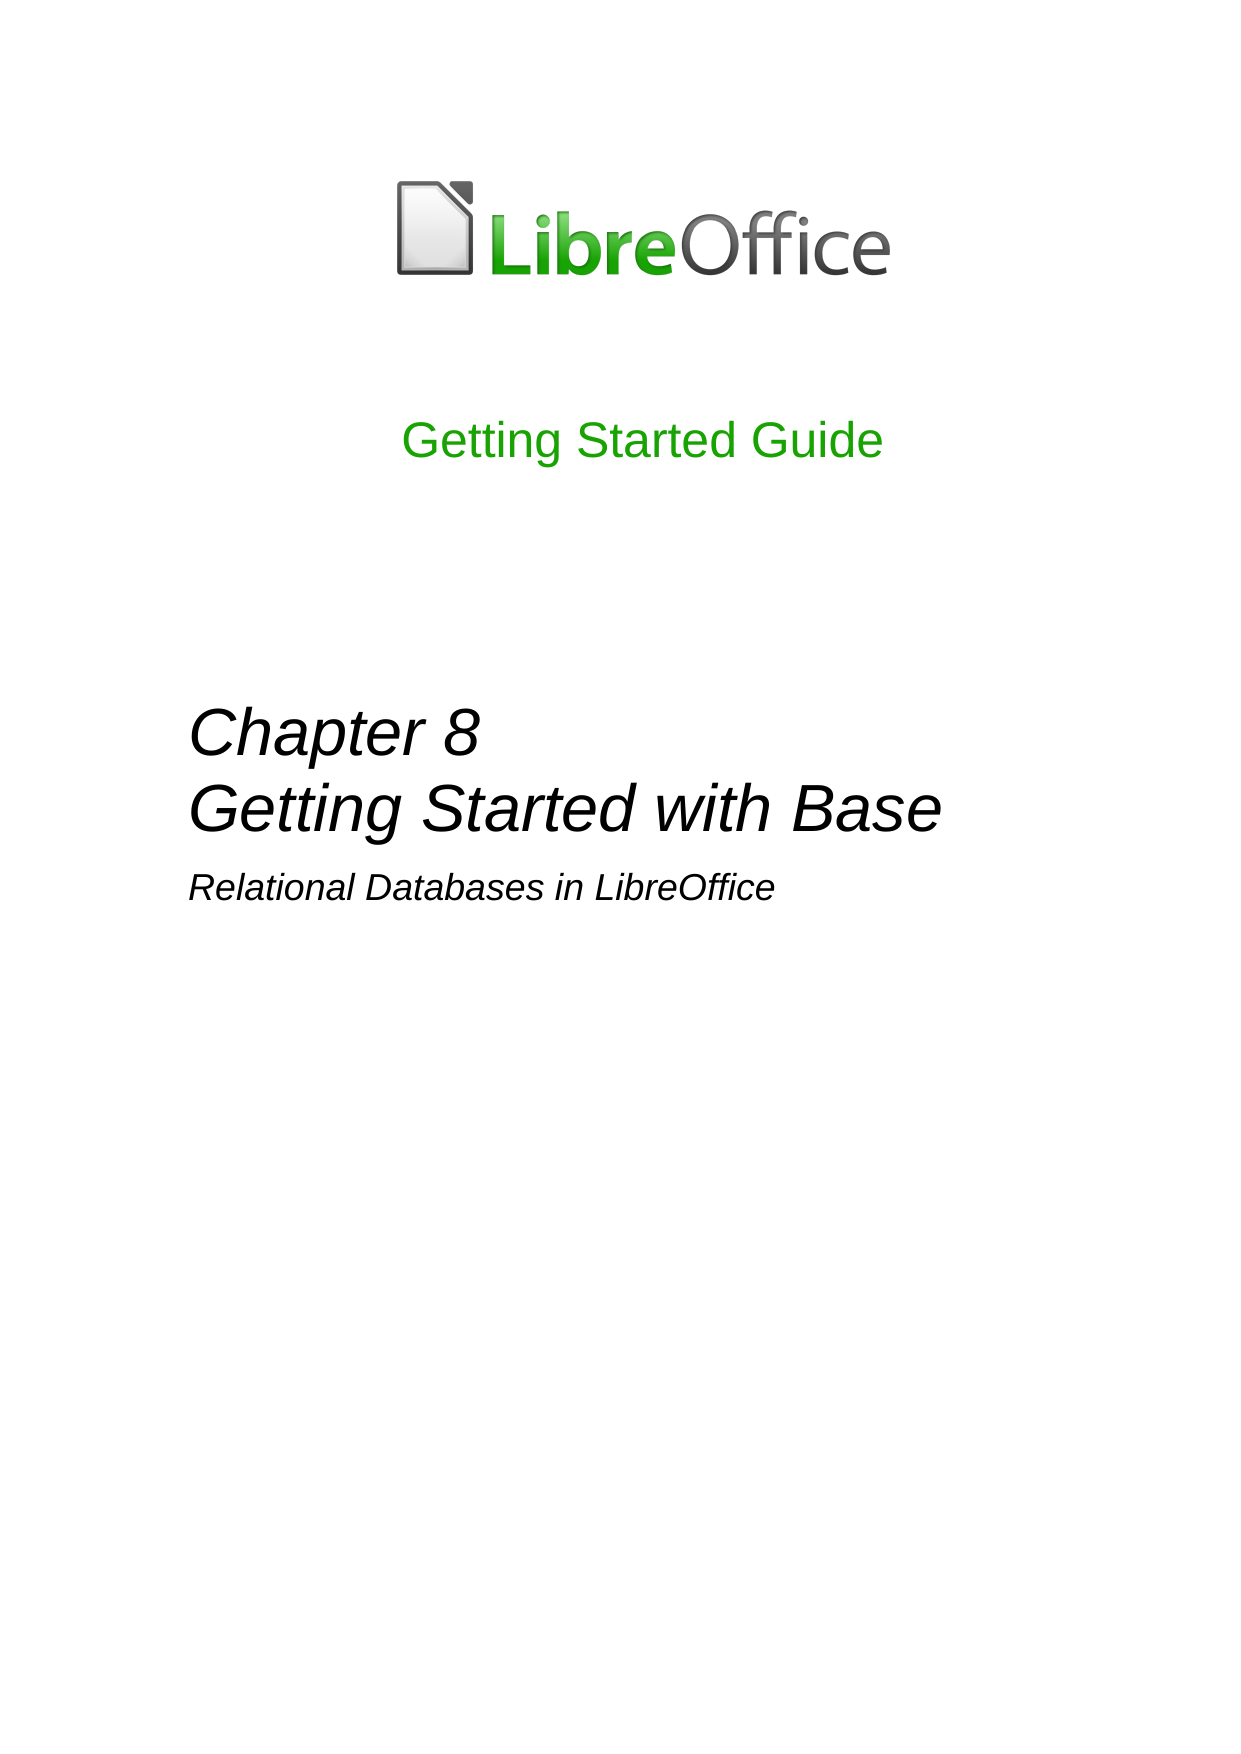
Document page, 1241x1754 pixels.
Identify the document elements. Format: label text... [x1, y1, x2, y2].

subtitle Relational Databases in LibreOffice [188, 866, 1098, 909]
text Getting Started Guide [188, 410, 1098, 468]
picture [392, 177, 893, 282]
title Chapter 8 Getting Started with Base [188, 693, 1098, 846]
